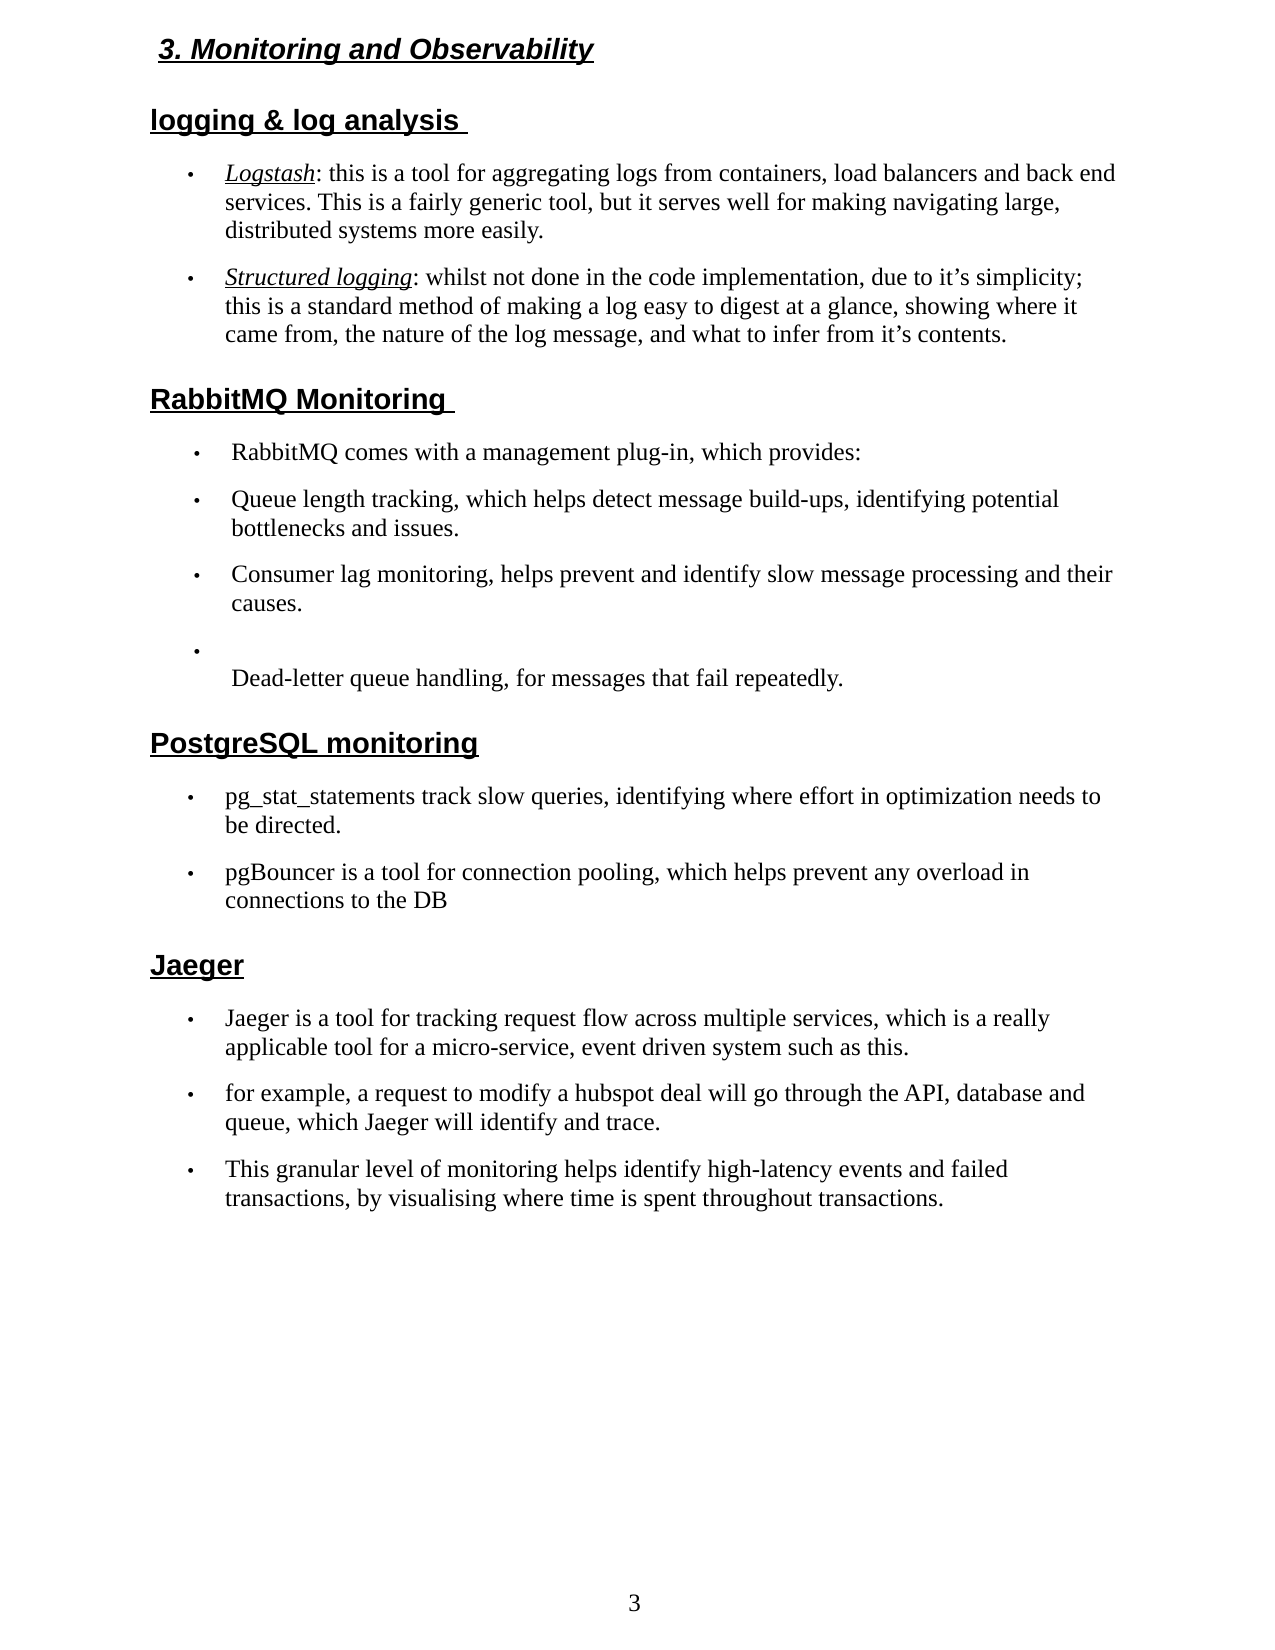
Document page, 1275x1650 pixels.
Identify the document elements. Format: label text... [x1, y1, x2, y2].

list RabbitMQ comes with a management plug-in, which provides: [194, 437, 1125, 466]
subtitle PostgreSQL monitoring [150, 726, 1125, 760]
subtitle logging & log analysis [150, 103, 1125, 136]
list Queue length tracking, which helps detect message build-ups, identifying potential bottlenecks and issues. [194, 484, 1125, 541]
list for example, a request to modify a hubspot deal will go through the API, database and queue, which Jaeger will identify and trace. [187, 1078, 1125, 1136]
list Consumer lag monitoring, helps prevent and identify slow message processing and their causes. [194, 559, 1125, 617]
list pgBouncer is a tool for connection pooling, which helps prevent any overload in connections to the DB [187, 857, 1125, 914]
list Structured logging: whilst not done in the code implementation, due to it’s simplicity; this is a standard method of making a log easy to digest at a glance, showing where it came from, the nature of the log message, and what to infer from it’s contents. [187, 262, 1125, 348]
subtitle 3. Monitoring and Observability [150, 32, 1125, 65]
subtitle Jaeger [150, 948, 1125, 982]
list Logstash: this is a tool for aggregating logs from containers, load balancers and back end services. This is a fairly generic tool, but it serves well for making navigating large, distributed systems more easily. [187, 158, 1125, 244]
list This granular level of monitoring helps identify high-latency events and failed transactions, by visualising where time is spent throughout transactions. [187, 1154, 1125, 1211]
list Dead-letter queue handling, for messages that fail repeatedly. [194, 635, 1125, 692]
subtitle RabbitMQ Monitoring [150, 382, 1125, 416]
list Jaeger is a tool for tracking request flow across multiple services, which is a really applicable tool for a micro-service, event driven system such as this. [187, 1003, 1125, 1061]
list pg_stat_statements track slow queries, identifying where effort in optimization needs to be directed. [187, 781, 1125, 839]
